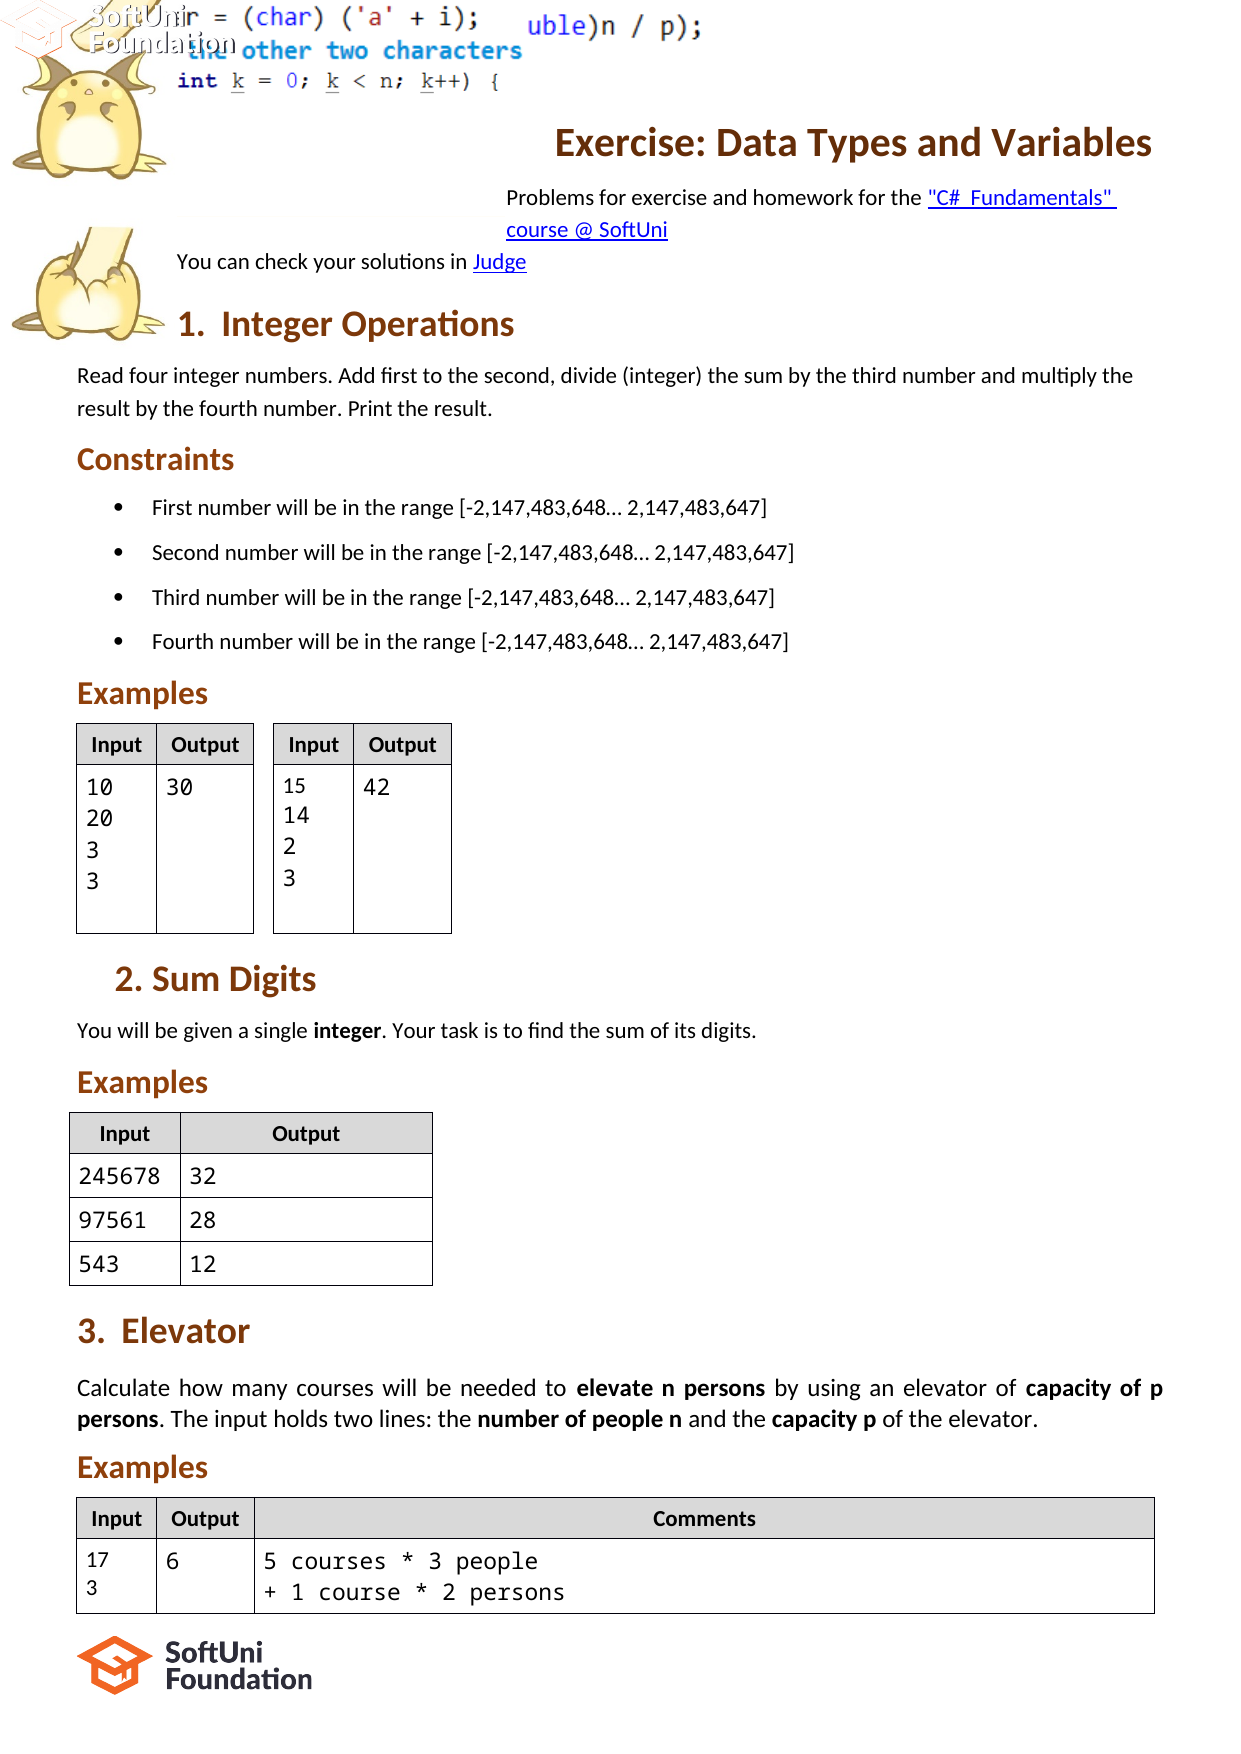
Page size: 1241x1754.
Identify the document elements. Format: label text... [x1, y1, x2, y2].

subtitle Examples [77, 1446, 1163, 1487]
table_cell 5 courses * 3 people + 1 course * 2 persons [255, 1539, 1154, 1613]
table_cell 245678 [70, 1154, 180, 1197]
table_cell 15 14 2 3 [274, 765, 353, 933]
table_header Output [157, 724, 253, 764]
subtitle Elevator [77, 1307, 1163, 1353]
table_header [254, 723, 273, 764]
table_cell [254, 764, 273, 933]
subtitle Constraints [77, 438, 1163, 479]
subtitle Examples [77, 1061, 1163, 1102]
table_header Input [77, 1498, 156, 1538]
table_cell 28 [181, 1198, 432, 1241]
picture [0, 0, 527, 354]
table_header Comments [255, 1498, 1154, 1538]
table_cell 12 [181, 1242, 432, 1285]
table_cell 42 [354, 765, 451, 933]
table_header Output [181, 1113, 432, 1153]
text Calculate how many courses will be needed to elevate n persons by using an elevator of capacity of p persons. The input holds two lines: the number of people n and the capacity p of the elevator. [77, 1372, 1163, 1433]
table_cell 30 [157, 765, 253, 933]
text You will be given a single integer. Your task is to find the sum of its digits. [77, 1016, 1163, 1044]
subtitle Sum Digits [114, 955, 1163, 1001]
table_header Input [70, 1113, 180, 1153]
picture [528, 1, 705, 48]
table_cell 6 [157, 1539, 254, 1613]
subtitle Exercise: Data Types and Variables [506, 116, 1163, 167]
table_header Output [354, 724, 451, 764]
text Problems for exercise and homework for the "C# Fundamentals" course @ SoftUni You can check your solutions in Judge [177, 183, 1163, 275]
table_header Input [274, 724, 353, 764]
text Read four integer numbers. Add first to the second, divide (integer) the sum by the third number and multiply the result by the fourth number. Print the result. [77, 361, 1163, 422]
table_cell 32 [181, 1154, 432, 1197]
table_header Input [77, 724, 156, 764]
picture [76, 1636, 312, 1695]
subtitle Examples [77, 672, 1163, 713]
list Fourth number will be in the range [-2,147,483,648… 2,147,483,647] [114, 627, 1163, 656]
list First number will be in the range [-2,147,483,648… 2,147,483,647] [114, 493, 1163, 521]
table_cell 17 3 [77, 1539, 156, 1613]
list Second number will be in the range [-2,147,483,648… 2,147,483,647] [114, 538, 1163, 566]
table_cell 10 20 3 3 [77, 765, 156, 933]
list Third number will be in the range [-2,147,483,648… 2,147,483,647] [114, 583, 1163, 611]
table_header Output [157, 1498, 254, 1538]
table_cell 543 [70, 1242, 180, 1285]
subtitle Integer Operations [177, 300, 1163, 346]
table_cell 97561 [70, 1198, 180, 1241]
